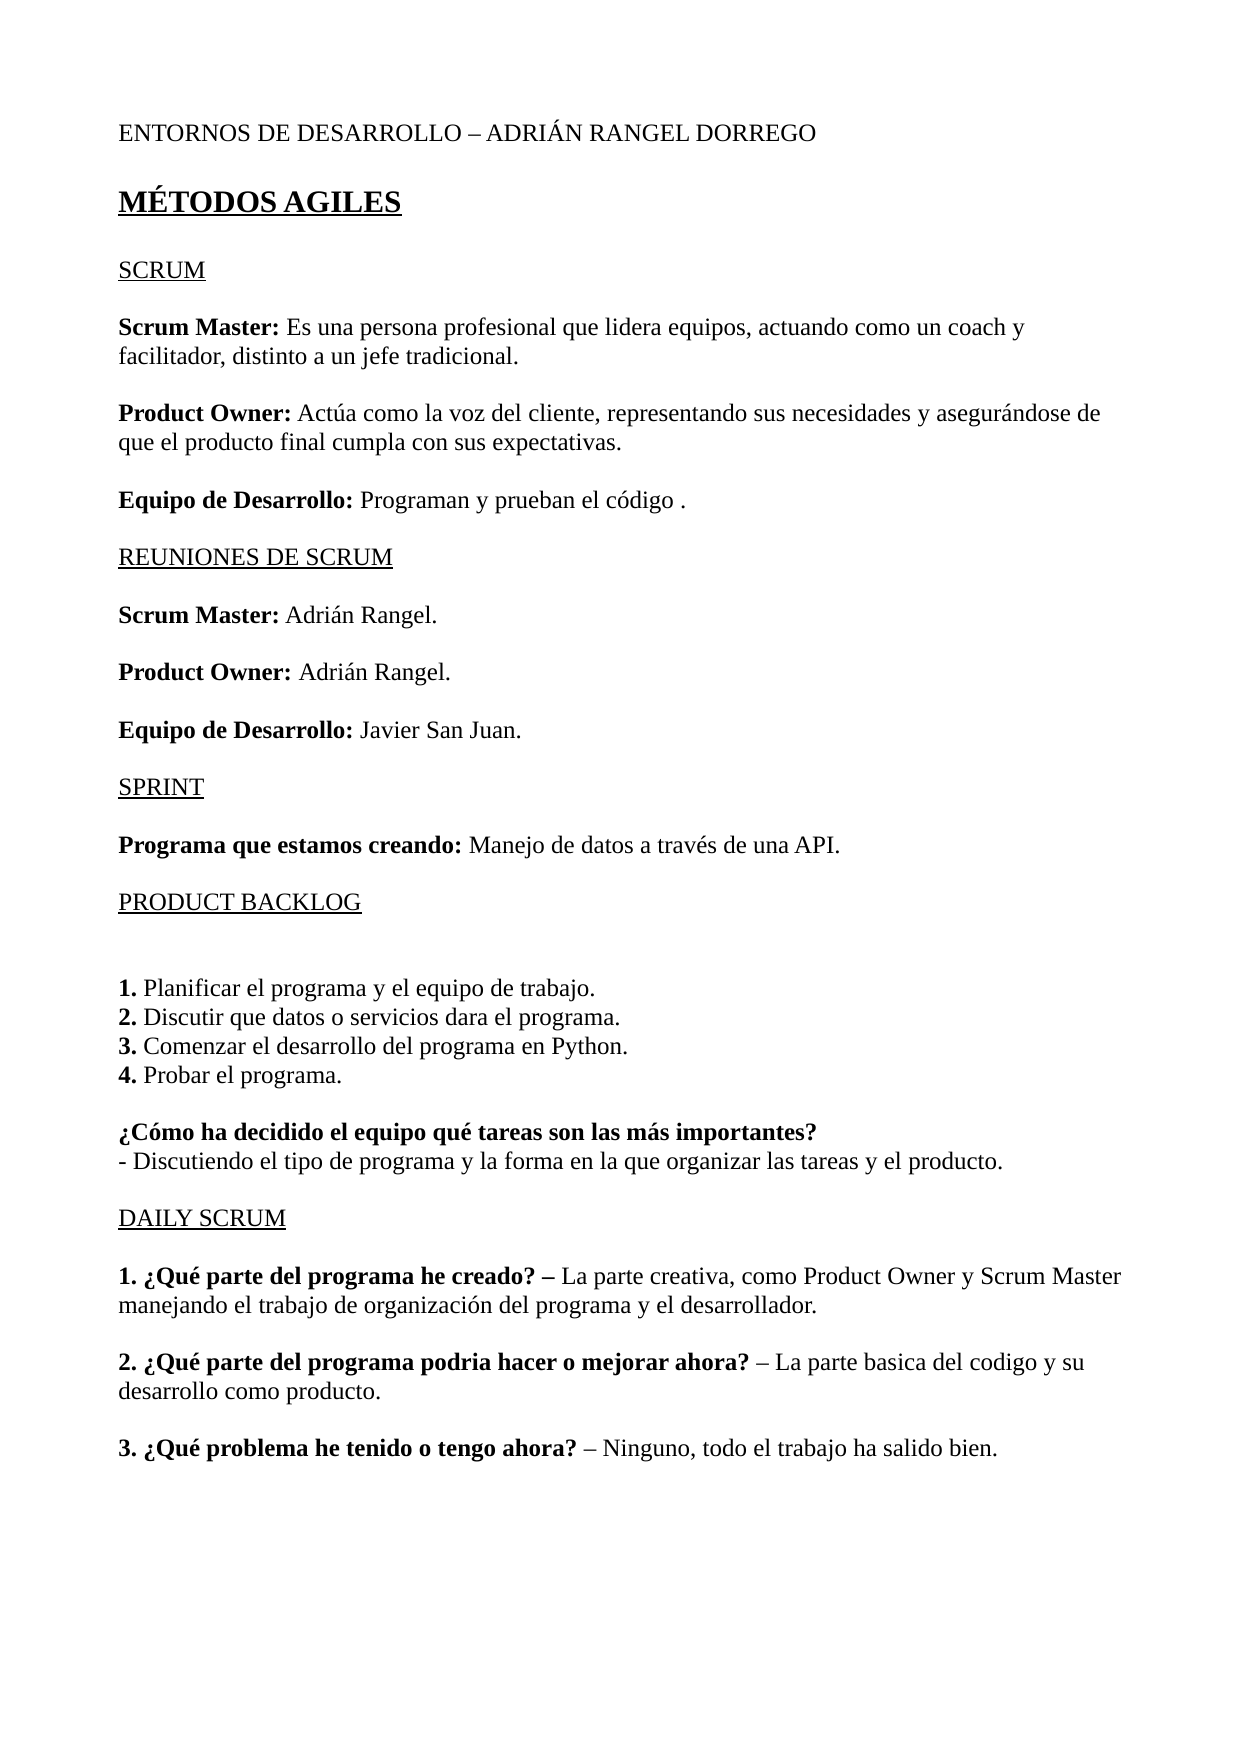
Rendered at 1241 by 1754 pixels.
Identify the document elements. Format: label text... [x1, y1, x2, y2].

text MÉTODOS AGILES [118, 183, 1122, 219]
text PRODUCT BACKLOG [118, 887, 1122, 916]
text ¿Cómo ha decidido el equipo qué tareas son las más importantes? [118, 1117, 1122, 1146]
text - Discutiendo el tipo de programa y la forma en la que organizar las tareas y el producto. [118, 1146, 1122, 1175]
text Equipo de Desarrollo: Javier San Juan. [118, 715, 1122, 743]
text 3. Comenzar el desarrollo del programa en Python. [118, 1031, 1122, 1060]
text 2. ¿Qué parte del programa podria hacer o mejorar ahora? – La parte basica del codigo y su desarrollo como producto. [118, 1347, 1122, 1405]
text 2. Discutir que datos o servicios dara el programa. [118, 1002, 1122, 1031]
text Equipo de Desarrollo: Programan y prueban el código . [118, 485, 1122, 513]
text DAILY SCRUM [118, 1203, 1122, 1232]
text Programa que estamos creando: Manejo de datos a través de una API. [118, 830, 1122, 858]
text 3. ¿Qué problema he tenido o tengo ahora? – Ninguno, todo el trabajo ha salido bien. [118, 1433, 1122, 1462]
text 4. Probar el programa. [118, 1060, 1122, 1088]
text 1. ¿Qué parte del programa he creado? – La parte creativa, como Product Owner y Scrum Master manejando el trabajo de organización del programa y el desarrollador. [118, 1261, 1122, 1318]
text SCRUM [118, 255, 1122, 283]
text SPRINT [118, 772, 1122, 801]
text Product Owner: Actúa como la voz del cliente, representando sus necesidades y asegurándose de que el producto final cumpla con sus expectativas. [118, 398, 1122, 456]
text REUNIONES DE SCRUM [118, 542, 1122, 571]
text Scrum Master: Adrián Rangel. [118, 600, 1122, 628]
text 1. Planificar el programa y el equipo de trabajo. [118, 973, 1122, 1002]
text Scrum Master: Es una persona profesional que lidera equipos, actuando como un coach y facilitador, distinto a un jefe tradicional. [118, 312, 1122, 370]
text ENTORNOS DE DESARROLLO – ADRIÁN RANGEL DORREGO [118, 118, 1122, 147]
text Product Owner: Adrián Rangel. [118, 657, 1122, 686]
